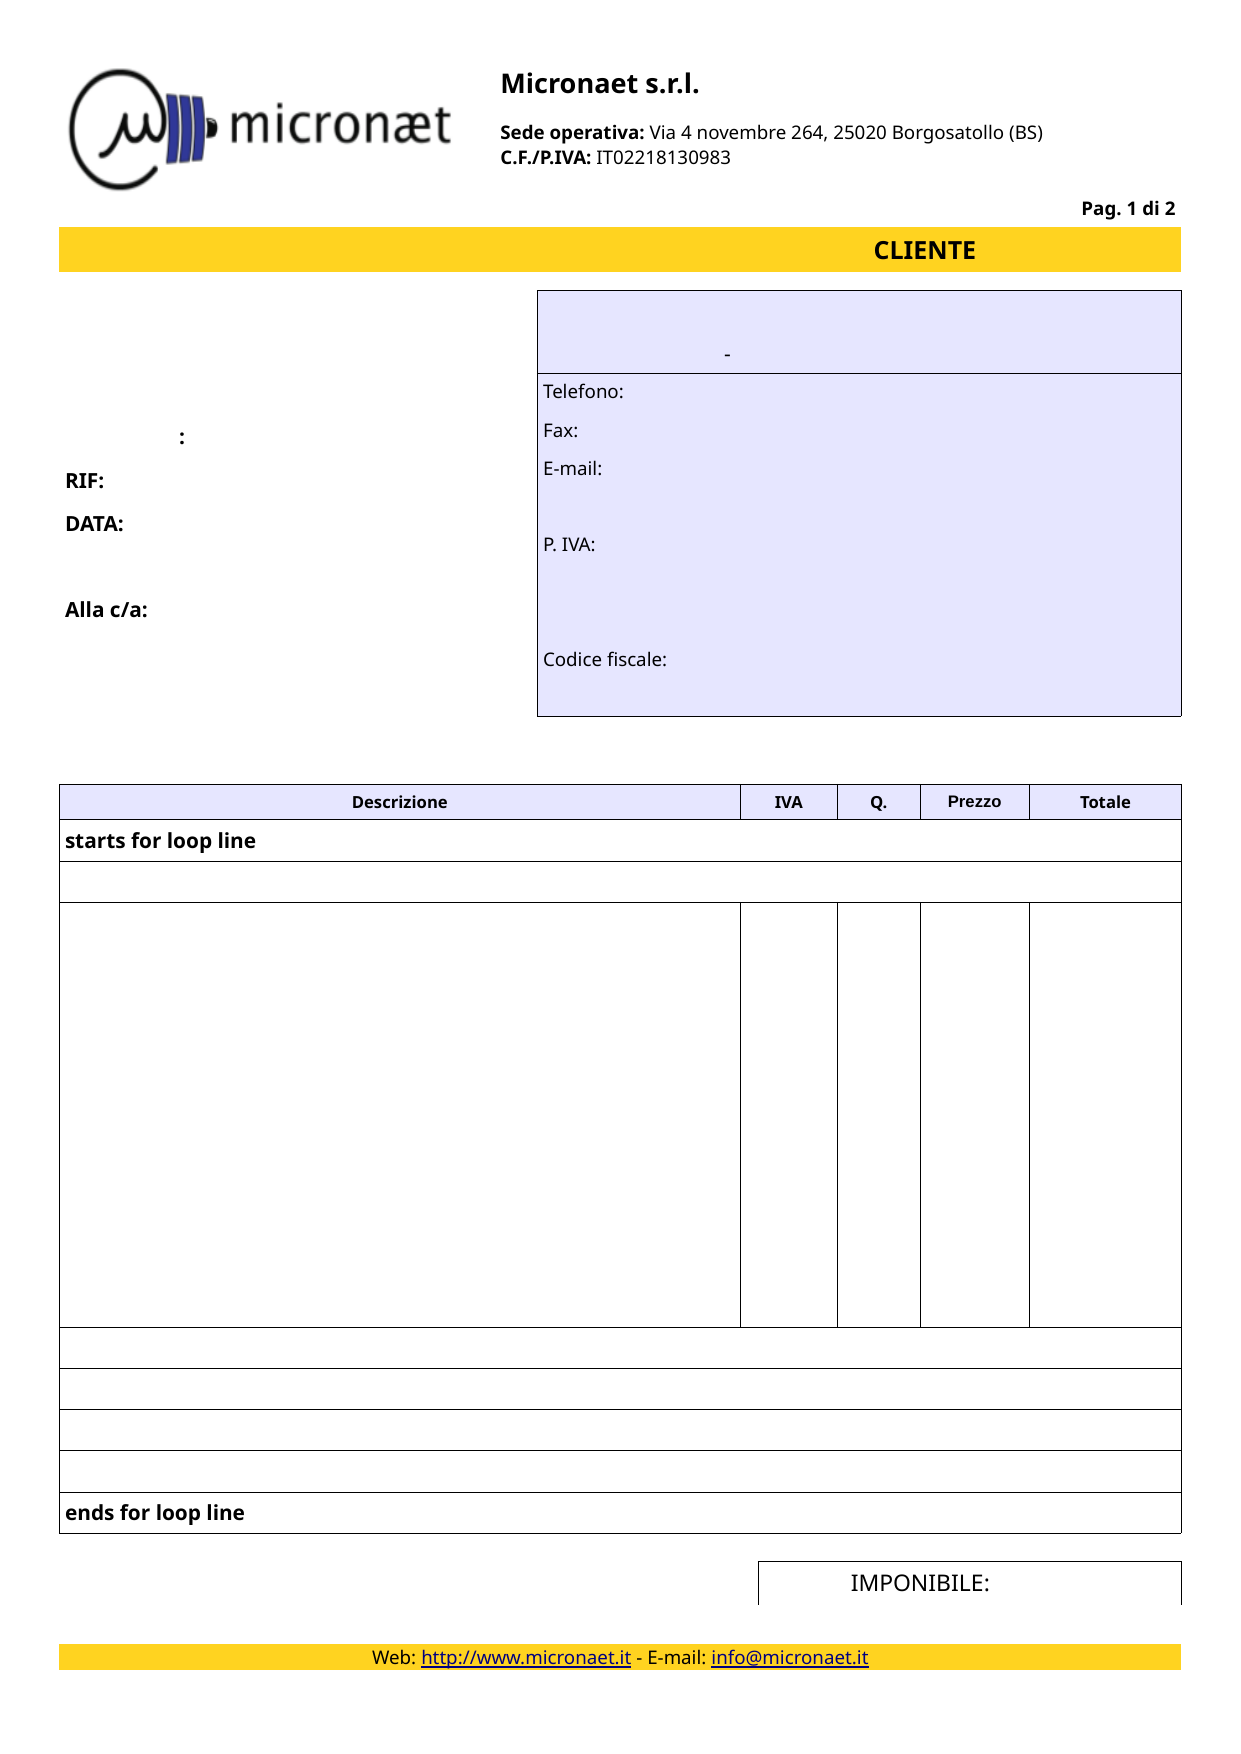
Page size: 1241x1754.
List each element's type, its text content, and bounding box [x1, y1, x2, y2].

table_cell ends for loop line [60, 1493, 1181, 1533]
picture [64, 65, 457, 196]
table_header IMPONIBILE: [759, 1562, 995, 1605]
table_cell <formatLang(l.price_subtotal, digits=get_digits(dp='Account'))> <o.currency_id.symbol> [1030, 903, 1181, 1327]
table_cell <', '.join([lt.name or '' for lt in l.tax_id])> [741, 903, 837, 1327]
table_header [687, 743, 1181, 784]
table_header IVA [741, 785, 837, 819]
table_cell <formatLang(l.price_unit)> <o.currency_id.symbol> [921, 903, 1029, 1327]
table_header [532, 908, 735, 987]
table_cell </if> [60, 1451, 1181, 1492]
table_header Descrizione [60, 785, 740, 819]
table_header <l.product_id.name> <l.name> [65, 908, 532, 987]
table_cell </if> [60, 1328, 1181, 1368]
table_cell <l.name> [60, 1410, 1181, 1450]
table_cell <if test="l.product_uom_qty"> [60, 862, 1181, 902]
table_cell <l.product_uom_qty> <(l.product_uos and l.product_uos.name) or ''> [838, 903, 920, 1327]
table_header <o.partner_id.name> <o.partner_id.street> - <o.partner_id.zip> <o.partner_id.city> [538, 291, 1181, 373]
table_header Q. [838, 785, 920, 819]
table_cell starts for loop line [60, 820, 1181, 861]
table_cell <"OFFERTA" if o.state in ['draft','sent'] else "ORDINE">: <o.name> RIF: <(o.user_id and o.user_id.name) or ''> DATA: <formatLang(o.date_order, date=True) if o.date_order else ""> Alla c/a: <o.client_order_ref or ''> [59, 373, 537, 716]
table_cell <if test="not l.product_uom_qty"> [60, 1369, 1181, 1409]
table_header Prezzo [921, 785, 1029, 819]
text <setLang(o.partner_id.lang or 'it_IT')> [59, 273, 1181, 290]
table_header Totale [1030, 785, 1181, 819]
table_header [59, 743, 687, 784]
table_header <formatLang(o.amount_untaxed, digits=get_digits(dp='Account'))> € [995, 1562, 1181, 1605]
table_cell [60, 903, 740, 1327]
table_cell Telefono: <o.partner_id.phone> Fax: <o.partner_id.fax> E-mail: <o.partner_id.email> <if test="o.partner_id.vat"> P. IVA: <o.partner_id.vat> </if> <if test="o.partner_id.fiscalcode"> Codice fiscale: <o.partner_id.fiscalcode> </if> [538, 374, 1181, 716]
table_header [59, 290, 537, 373]
